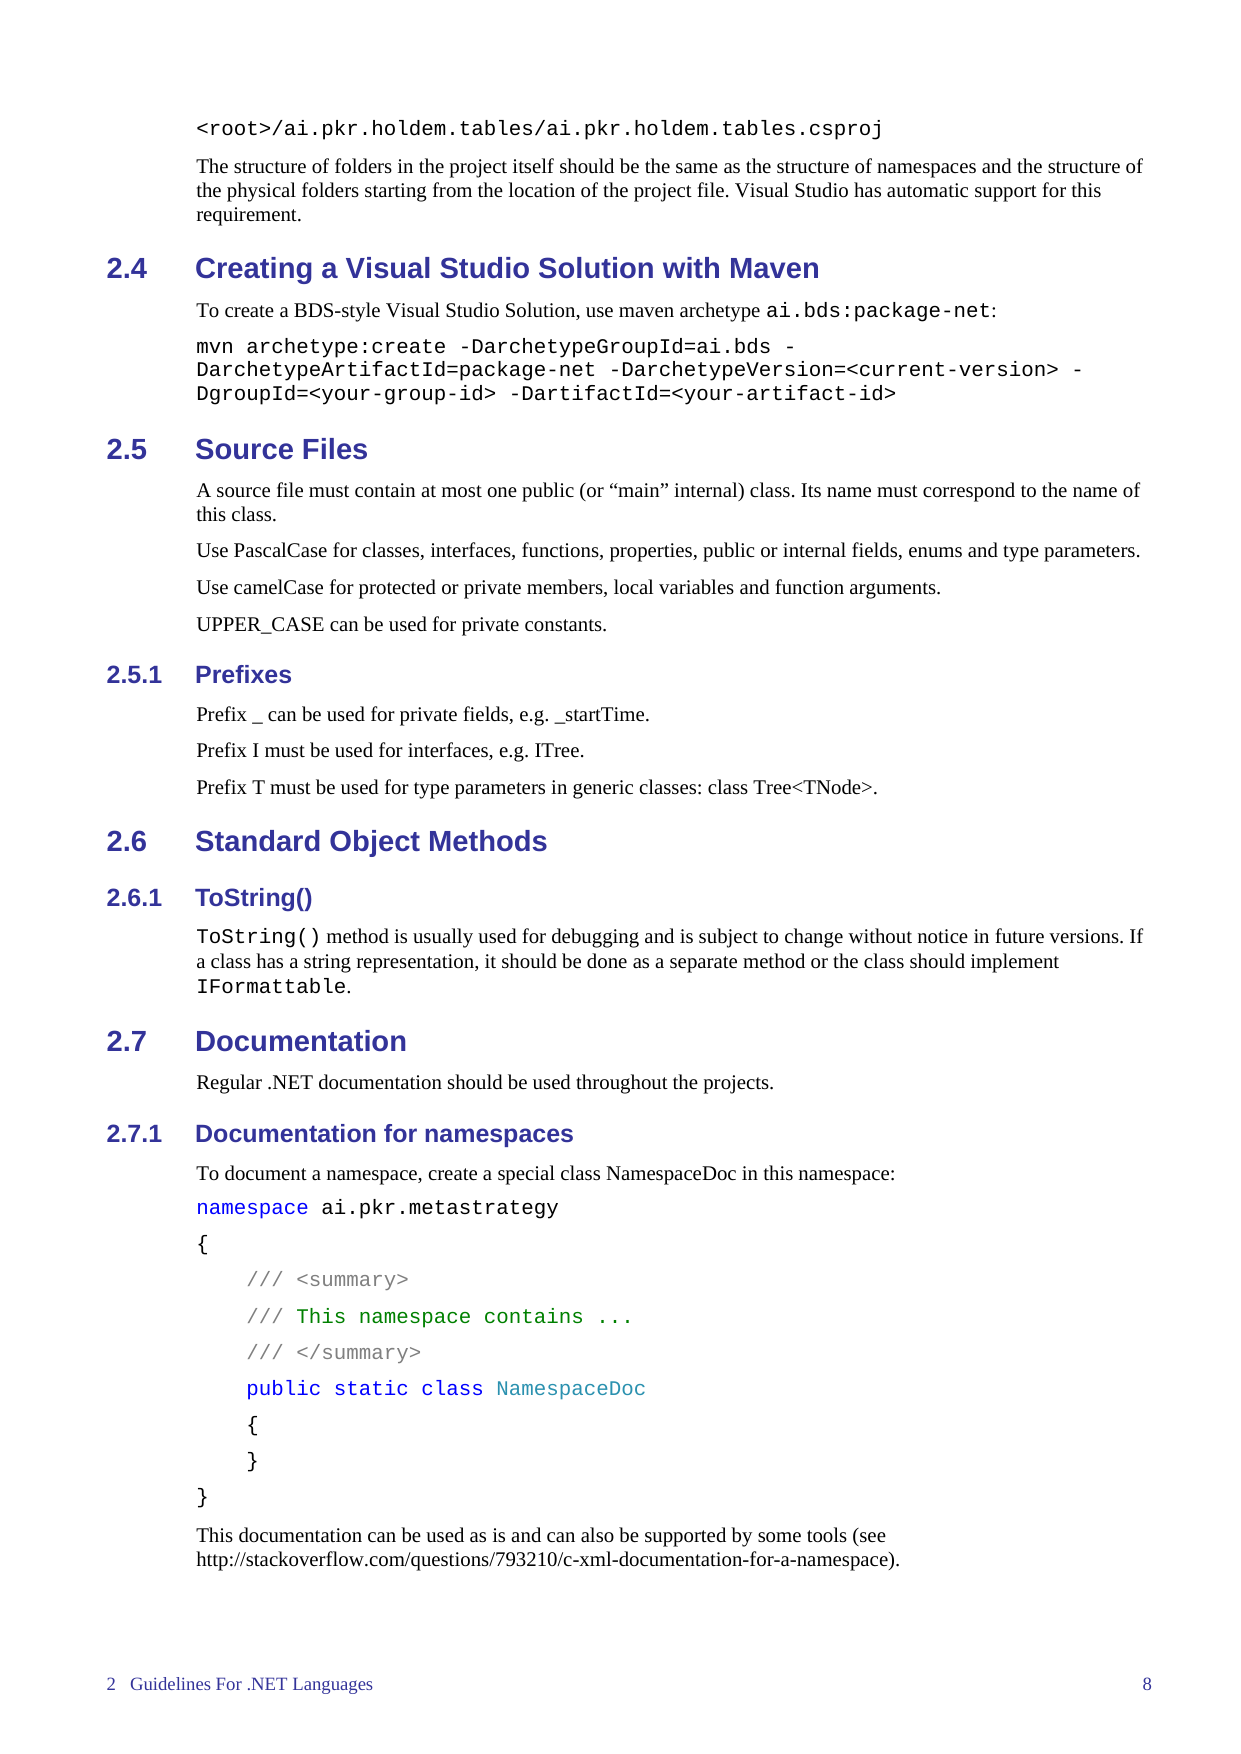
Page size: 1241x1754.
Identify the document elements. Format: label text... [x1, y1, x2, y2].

text <root>/ai.pkr.holdem.tables/ai.pkr.holdem.tables.csproj [196, 118, 1152, 142]
text /// <summary> [196, 1269, 1152, 1293]
text A source file must contain at most one public (or “main” internal) class. Its name must correspond to the name of this class. [196, 478, 1152, 526]
text ToString() method is usually used for debugging and is subject to change without notice in future versions. If a class has a string representation, it should be done as a separate method or the class should implement IFormattable. [196, 924, 1152, 999]
subtitle Prefixes [106, 661, 1152, 689]
text mvn archetype:create -DarchetypeGroupId=ai.bds -DarchetypeArtifactId=package-net -DarchetypeVersion=<current-version> -DgroupId=<your-group-id> -DartifactId=<your-artifact-id> [196, 336, 1152, 407]
subtitle Source Files [106, 432, 1152, 465]
text Regular .NET documentation should be used throughout the projects. [196, 1070, 1152, 1094]
text To document a namespace, create a special class NamespaceDoc in this namespace: [196, 1161, 1152, 1185]
text Prefix _ can be used for private fields, e.g. _startTime. [196, 702, 1152, 726]
text Prefix T must be used for type parameters in generic classes: class Tree<TNode>. [196, 775, 1152, 799]
text namespace ai.pkr.metastrategy [196, 1197, 1152, 1221]
subtitle Standard Object Methods [106, 824, 1152, 857]
text Use PascalCase for classes, interfaces, functions, properties, public or internal fields, enums and type parameters. [196, 538, 1152, 562]
text Prefix I must be used for interfaces, e.g. ITree. [196, 738, 1152, 762]
text To create a BDS-style Visual Studio Solution, use maven archetype ai.bds:package-net: [196, 297, 1152, 323]
text } [196, 1486, 1152, 1510]
text } [196, 1450, 1152, 1474]
subtitle Creating a Visual Studio Solution with Maven [106, 251, 1152, 285]
text public static class NamespaceDoc [196, 1378, 1152, 1402]
text UPPER_CASE can be used for private constants. [196, 611, 1152, 636]
text /// This namespace contains ... [196, 1306, 1152, 1329]
text /// </summary> [196, 1342, 1152, 1365]
subtitle Documentation [106, 1024, 1152, 1058]
text Use camelCase for protected or private members, local variables and function arguments. [196, 575, 1152, 599]
text This documentation can be used as is and can also be supported by some tools (see http://stackoverflow.com/questions/793210/c-xml-documentation-for-a-namespace). [196, 1522, 1152, 1571]
subtitle Documentation for namespaces [106, 1119, 1152, 1148]
text The structure of folders in the project itself should be the same as the structure of namespaces and the structure of the physical folders starting from the location of the project file. Visual Studio has automatic support for this requirement. [196, 154, 1152, 226]
subtitle ToString() [106, 882, 1152, 911]
text { [196, 1414, 1152, 1438]
text { [196, 1233, 1152, 1257]
